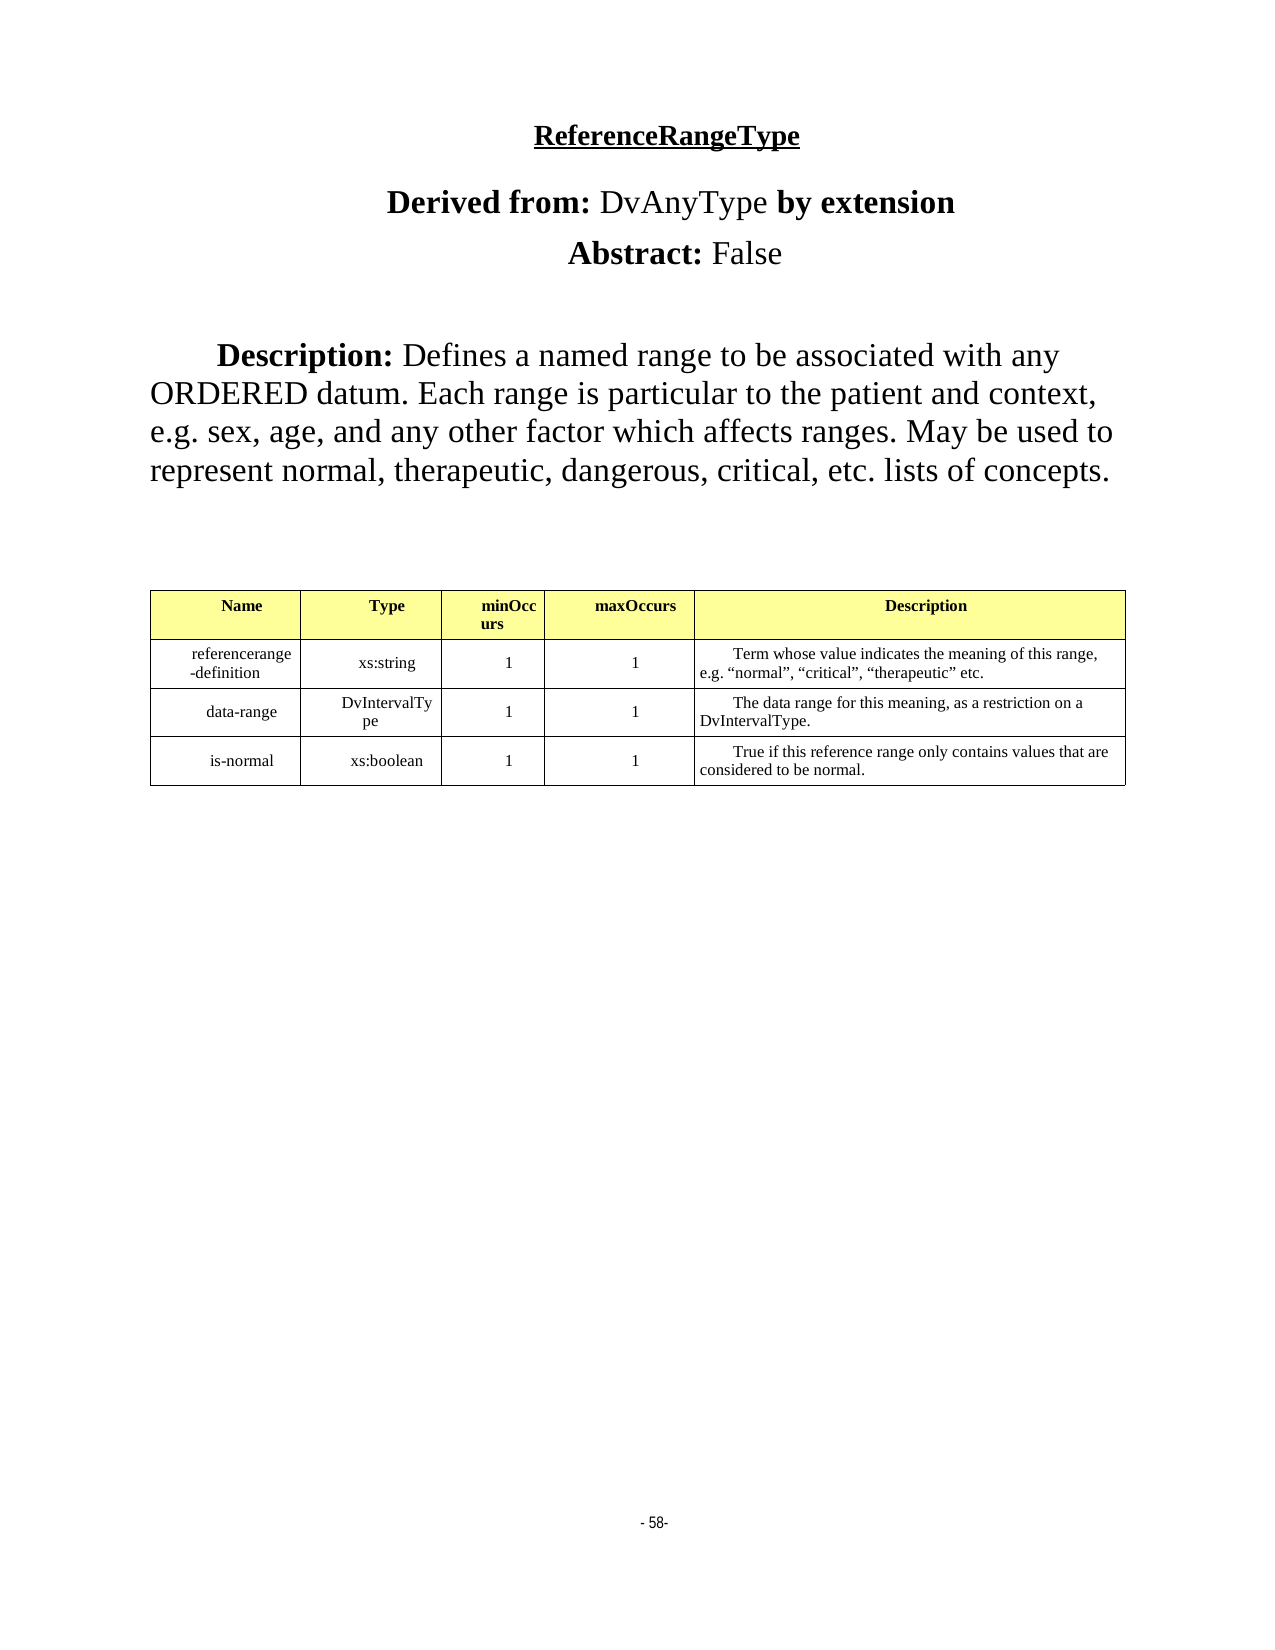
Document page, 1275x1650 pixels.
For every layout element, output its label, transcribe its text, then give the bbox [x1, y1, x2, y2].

table_cell 1 [545, 689, 694, 736]
table_header maxOccurs [545, 591, 694, 639]
table_cell xs:boolean [301, 737, 441, 785]
table_header Name [151, 591, 300, 639]
table_cell 1 [442, 689, 544, 736]
table_cell xs:string [301, 640, 441, 688]
table_cell referencerange-definition [151, 640, 300, 688]
table_cell DvIntervalType [301, 689, 441, 736]
table_header Type [301, 591, 441, 639]
table_header Description [695, 591, 1125, 639]
text Derived from: DvAnyType by extension [150, 182, 1125, 220]
table_cell data-range [151, 689, 300, 736]
table_cell Term whose value indicates the meaning of this range, e.g. “normal”, “critical”, “therapeutic” etc. [695, 640, 1125, 688]
table_header minOccurs [442, 591, 544, 639]
table_cell is-normal [151, 737, 300, 785]
table_cell 1 [545, 640, 694, 688]
table_cell The data range for this meaning, as a restriction on a DvIntervalType. [695, 689, 1125, 736]
table_cell 1 [545, 737, 694, 785]
table_cell True if this reference range only contains values that are considered to be normal. [695, 737, 1125, 785]
text ReferenceRangeType [150, 118, 1125, 152]
table_cell 1 [442, 737, 544, 785]
text Abstract: False [150, 233, 1125, 271]
table_cell 1 [442, 640, 544, 688]
text Description: Defines a named range to be associated with any ORDERED datum. Each range is particular to the patient and context, e.g. sex, age, and any other factor which affects ranges. May be used to represent normal, therapeutic, dangerous, critical, etc. lists of concepts. [150, 334, 1125, 527]
